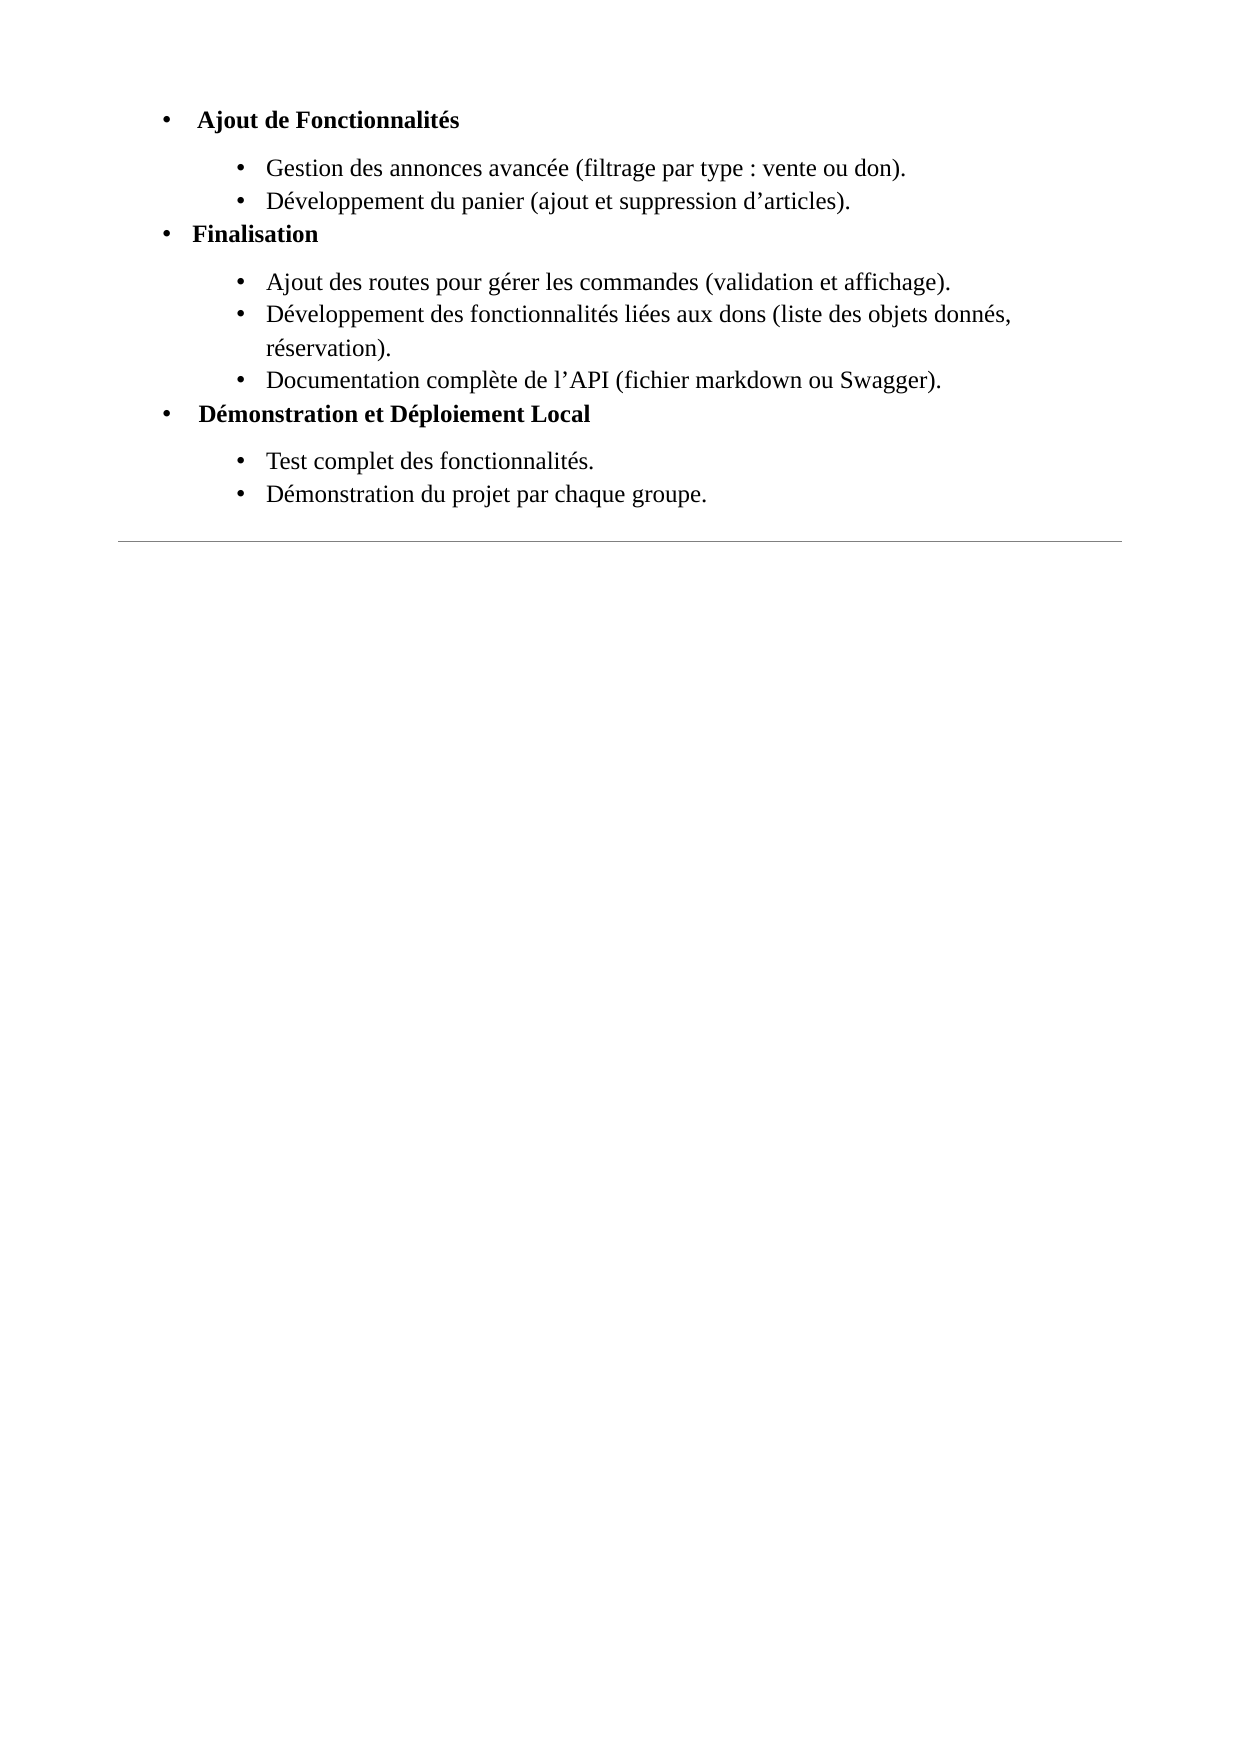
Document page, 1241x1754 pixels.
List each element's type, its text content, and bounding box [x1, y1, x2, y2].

list Développement des fonctionnalités liées aux dons (liste des objets donnés, réservation). [236, 299, 1122, 361]
list Développement du panier (ajout et suppression d’articles). [236, 186, 1122, 215]
list Démonstration du projet par chaque groupe. [236, 479, 1122, 508]
list Ajout de Fonctionnalités [162, 105, 1122, 134]
list Documentation complète de l’API (fichier markdown ou Swagger). [236, 366, 1122, 394]
list Gestion des annonces avancée (filtrage par type : vente ou don). [236, 153, 1122, 182]
list Démonstration et Déploiement Local [162, 399, 1122, 427]
list Finalisation [162, 219, 1122, 248]
list Ajout des routes pour gérer les commandes (validation et affichage). [236, 267, 1122, 295]
list Test complet des fonctionnalités. [236, 446, 1122, 475]
